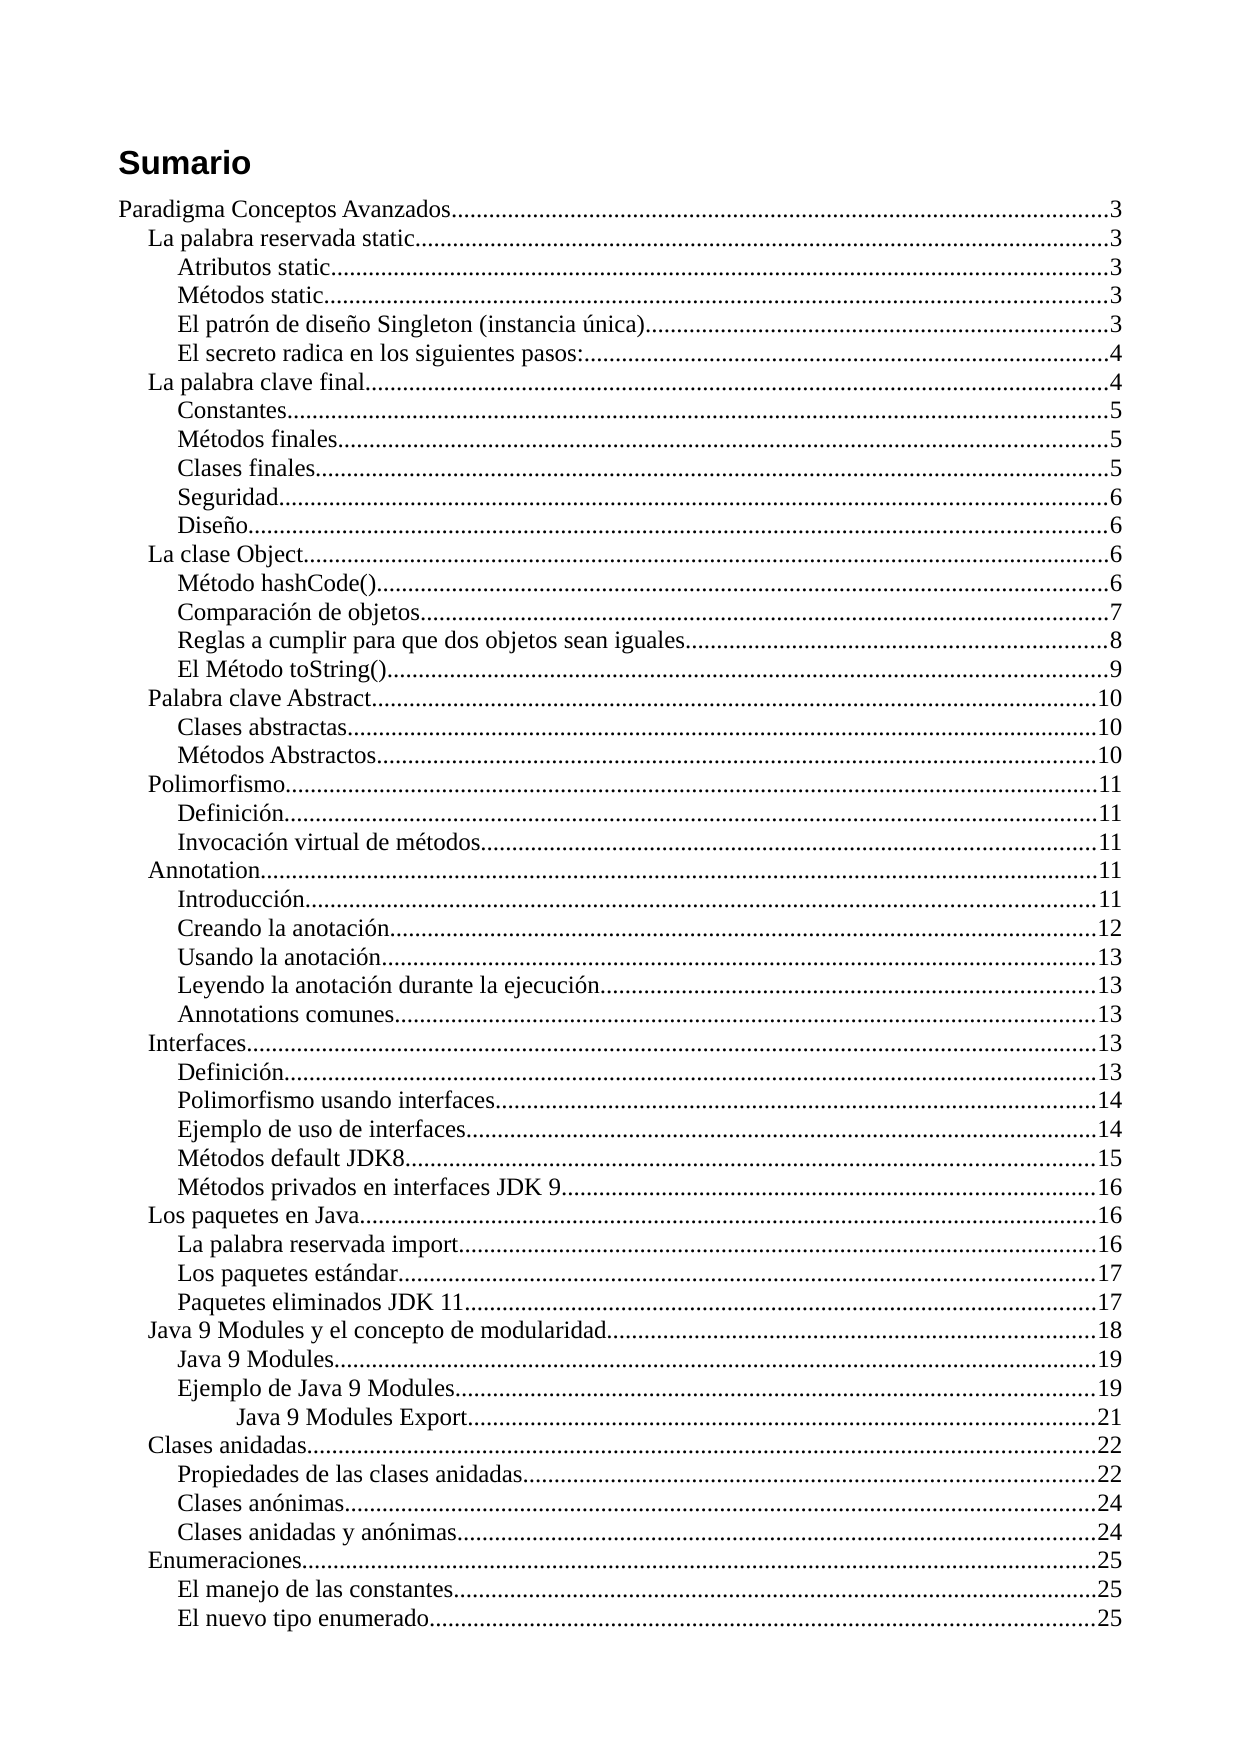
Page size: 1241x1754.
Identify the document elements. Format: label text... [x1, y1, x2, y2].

text Java 9 Modules y el concepto de modularidad 18 [148, 1315, 1122, 1344]
text Invocación virtual de métodos 11 [177, 827, 1122, 855]
text Métodos static 3 [177, 280, 1122, 309]
text Clases anidadas y anónimas 24 [177, 1517, 1122, 1545]
text Los paquetes estándar 17 [177, 1258, 1122, 1287]
text Paradigma Conceptos Avanzados 3 [118, 194, 1122, 223]
text Ejemplo de uso de interfaces 14 [177, 1114, 1122, 1143]
text Polimorfismo usando interfaces 14 [177, 1085, 1122, 1114]
text Paquetes eliminados JDK 11 17 [177, 1287, 1122, 1315]
text Propiedades de las clases anidadas 22 [177, 1459, 1122, 1488]
text Enumeraciones 25 [148, 1545, 1122, 1574]
text Annotations comunes 13 [177, 999, 1122, 1028]
text Métodos Abstractos 10 [177, 740, 1122, 769]
text Leyendo la anotación durante la ejecución. 13 [177, 970, 1122, 999]
text Reglas a cumplir para que dos objetos sean iguales. 8 [177, 625, 1122, 654]
text Definición 13 [177, 1057, 1122, 1085]
text Palabra clave Abstract 10 [148, 683, 1122, 712]
text Seguridad 6 [177, 482, 1122, 510]
text Usando la anotación 13 [177, 942, 1122, 970]
text El Método toString() 9 [177, 654, 1122, 683]
text La palabra reservada import 16 [177, 1229, 1122, 1258]
text Clases abstractas 10 [177, 712, 1122, 740]
text Métodos default JDK8 15 [177, 1143, 1122, 1172]
text Método hashCode() 6 [177, 568, 1122, 597]
text Comparación de objetos 7 [177, 597, 1122, 625]
text Atributos static 3 [177, 252, 1122, 280]
text Java 9 Modules 19 [177, 1344, 1122, 1373]
text Clases anónimas 24 [177, 1488, 1122, 1517]
text La palabra clave final. 4 [148, 367, 1122, 395]
subtitle Sumario [118, 143, 1122, 182]
text Los paquetes en Java 16 [148, 1200, 1122, 1229]
text Constantes. 5 [177, 395, 1122, 424]
text El patrón de diseño Singleton (instancia única) 3 [177, 309, 1122, 338]
text Métodos privados en interfaces JDK 9 16 [177, 1172, 1122, 1200]
text Métodos finales 5 [177, 424, 1122, 453]
text El manejo de las constantes 25 [177, 1574, 1122, 1603]
text La clase Object 6 [148, 539, 1122, 568]
text Definición 11 [177, 798, 1122, 827]
text Polimorfismo 11 [148, 769, 1122, 798]
text Annotation 11 [148, 855, 1122, 884]
text La palabra reservada static 3 [148, 223, 1122, 252]
text Interfaces 13 [148, 1028, 1122, 1057]
text Clases anidadas 22 [148, 1430, 1122, 1459]
text Ejemplo de Java 9 Modules 19 [177, 1373, 1122, 1402]
text Creando la anotación 12 [177, 913, 1122, 942]
text El nuevo tipo enumerado 25 [177, 1603, 1122, 1632]
text Introducción 11 [177, 884, 1122, 913]
text Diseño 6 [177, 510, 1122, 539]
text Java 9 Modules Export 21 [236, 1402, 1122, 1430]
text El secreto radica en los siguientes pasos: 4 [177, 338, 1122, 367]
text Clases finales 5 [177, 453, 1122, 482]
